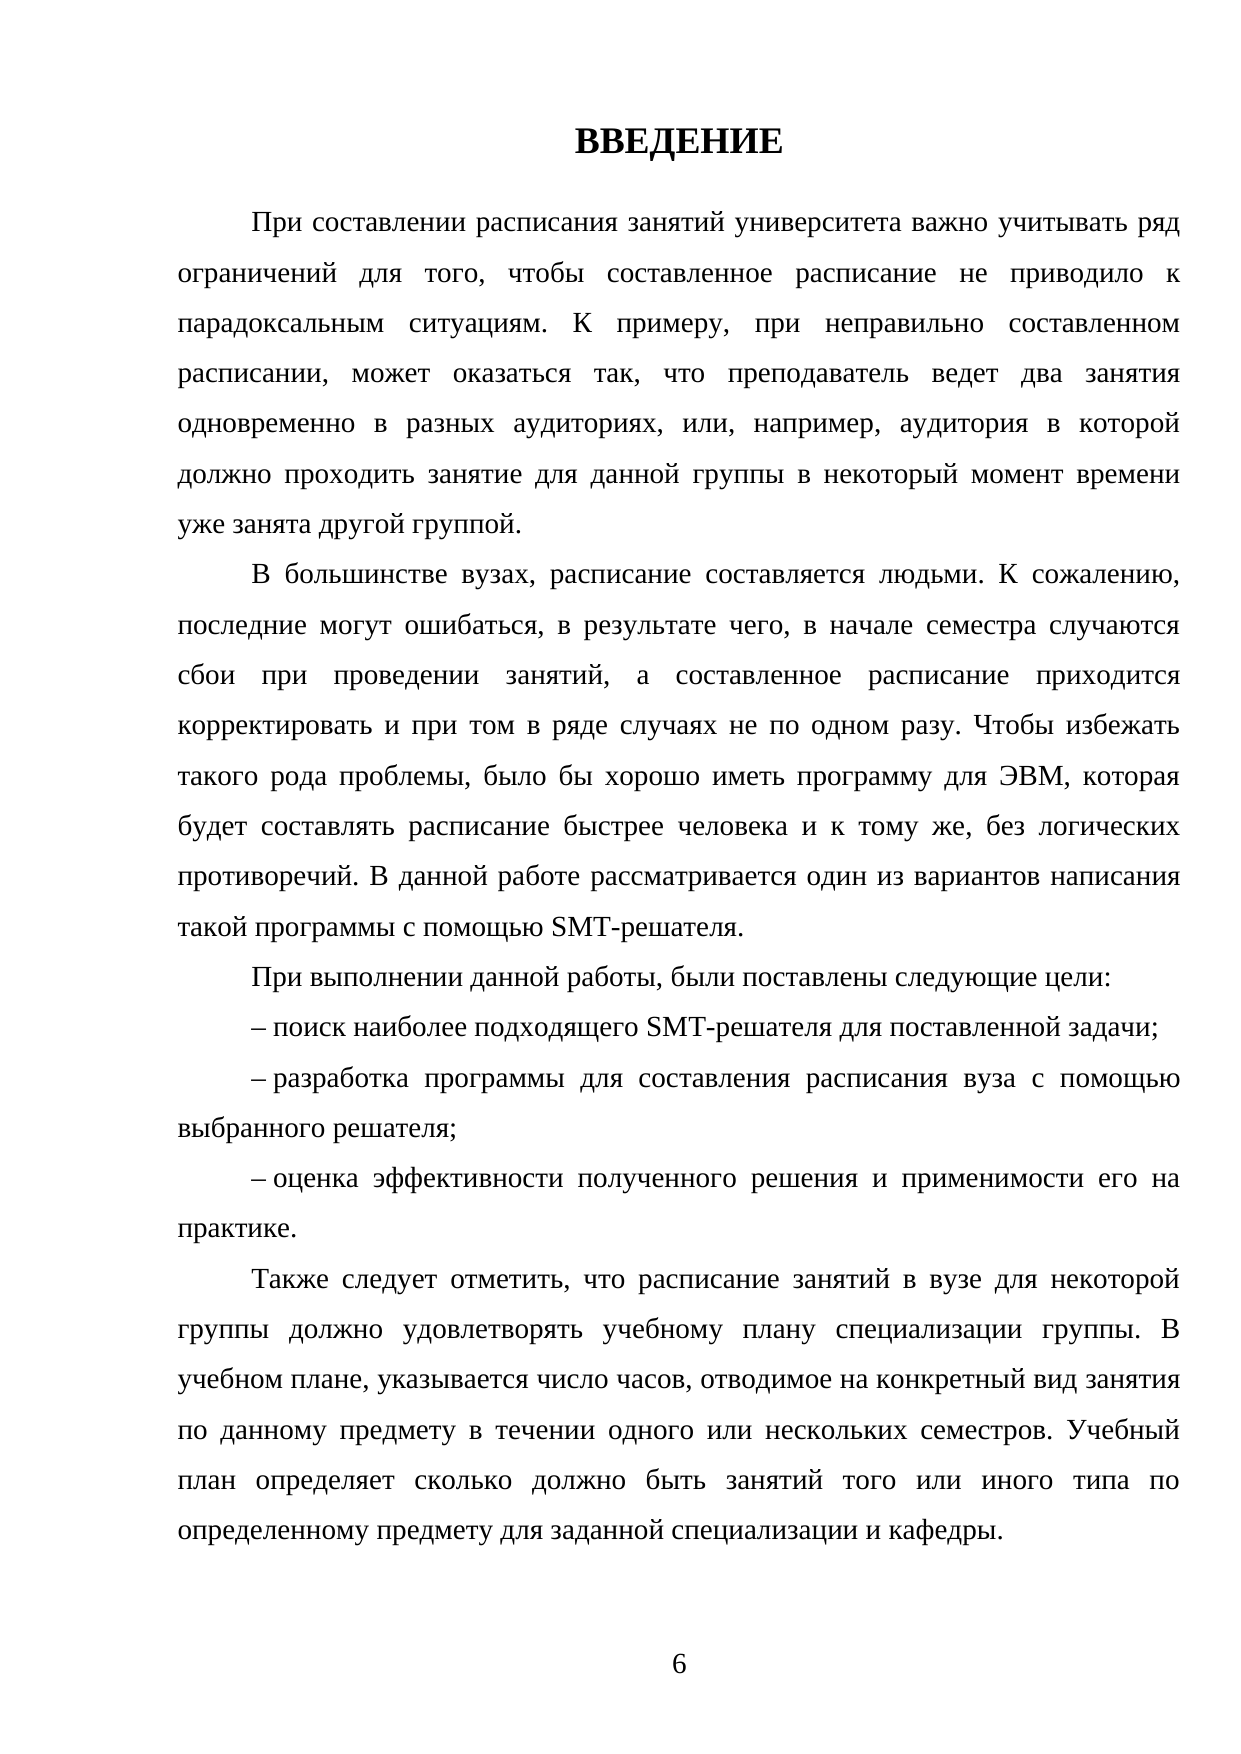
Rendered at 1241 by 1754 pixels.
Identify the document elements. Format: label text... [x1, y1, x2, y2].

list поиск наиболее подходящего SMT-решателя для поставленной задачи; [177, 1009, 1181, 1043]
list оценка эффективности полученного решения и применимости его на практике. [177, 1160, 1181, 1244]
list разработка программы для составления расписания вуза с помощью выбранного решателя; [177, 1060, 1181, 1143]
text При составлении расписания занятий университета важно учитывать ряд ограничений для того, чтобы составленное расписание не приводило к парадоксальным ситуациям. К примеру, при неправильно составленном расписании, может оказаться так, что преподаватель ведет два занятия одновременно в разных аудиториях, или, например, аудитория в которой должно проходить занятие для данной группы в некоторый момент времени уже занята другой группой. [177, 204, 1181, 540]
subtitle Введение [177, 118, 1181, 161]
text В большинстве вузах, расписание составляется людьми. К сожалению, последние могут ошибаться, в результате чего, в начале семестра случаются сбои при проведении занятий, а составленное расписание приходится корректировать и при том в ряде случаях не по одном разу. Чтобы избежать такого рода проблемы, было бы хорошо иметь программу для ЭВМ, которая будет составлять расписание быстрее человека и к тому же, без логических противоречий. В данной работе рассматривается один из вариантов написания такой программы с помощью SMT-решателя. [177, 557, 1181, 942]
text При выполнении данной работы, были поставлены следующие цели: [177, 959, 1181, 993]
text Также следует отметить, что расписание занятий в вузе для некоторой группы должно удовлетворять учебному плану специализации группы. В учебном плане, указывается число часов, отводимое на конкретный вид занятия по данному предмету в течении одного или нескольких семестров. Учебный план определяет сколько должно быть занятий того или иного типа по определенному предмету для заданной специализации и кафедры. [177, 1261, 1181, 1546]
